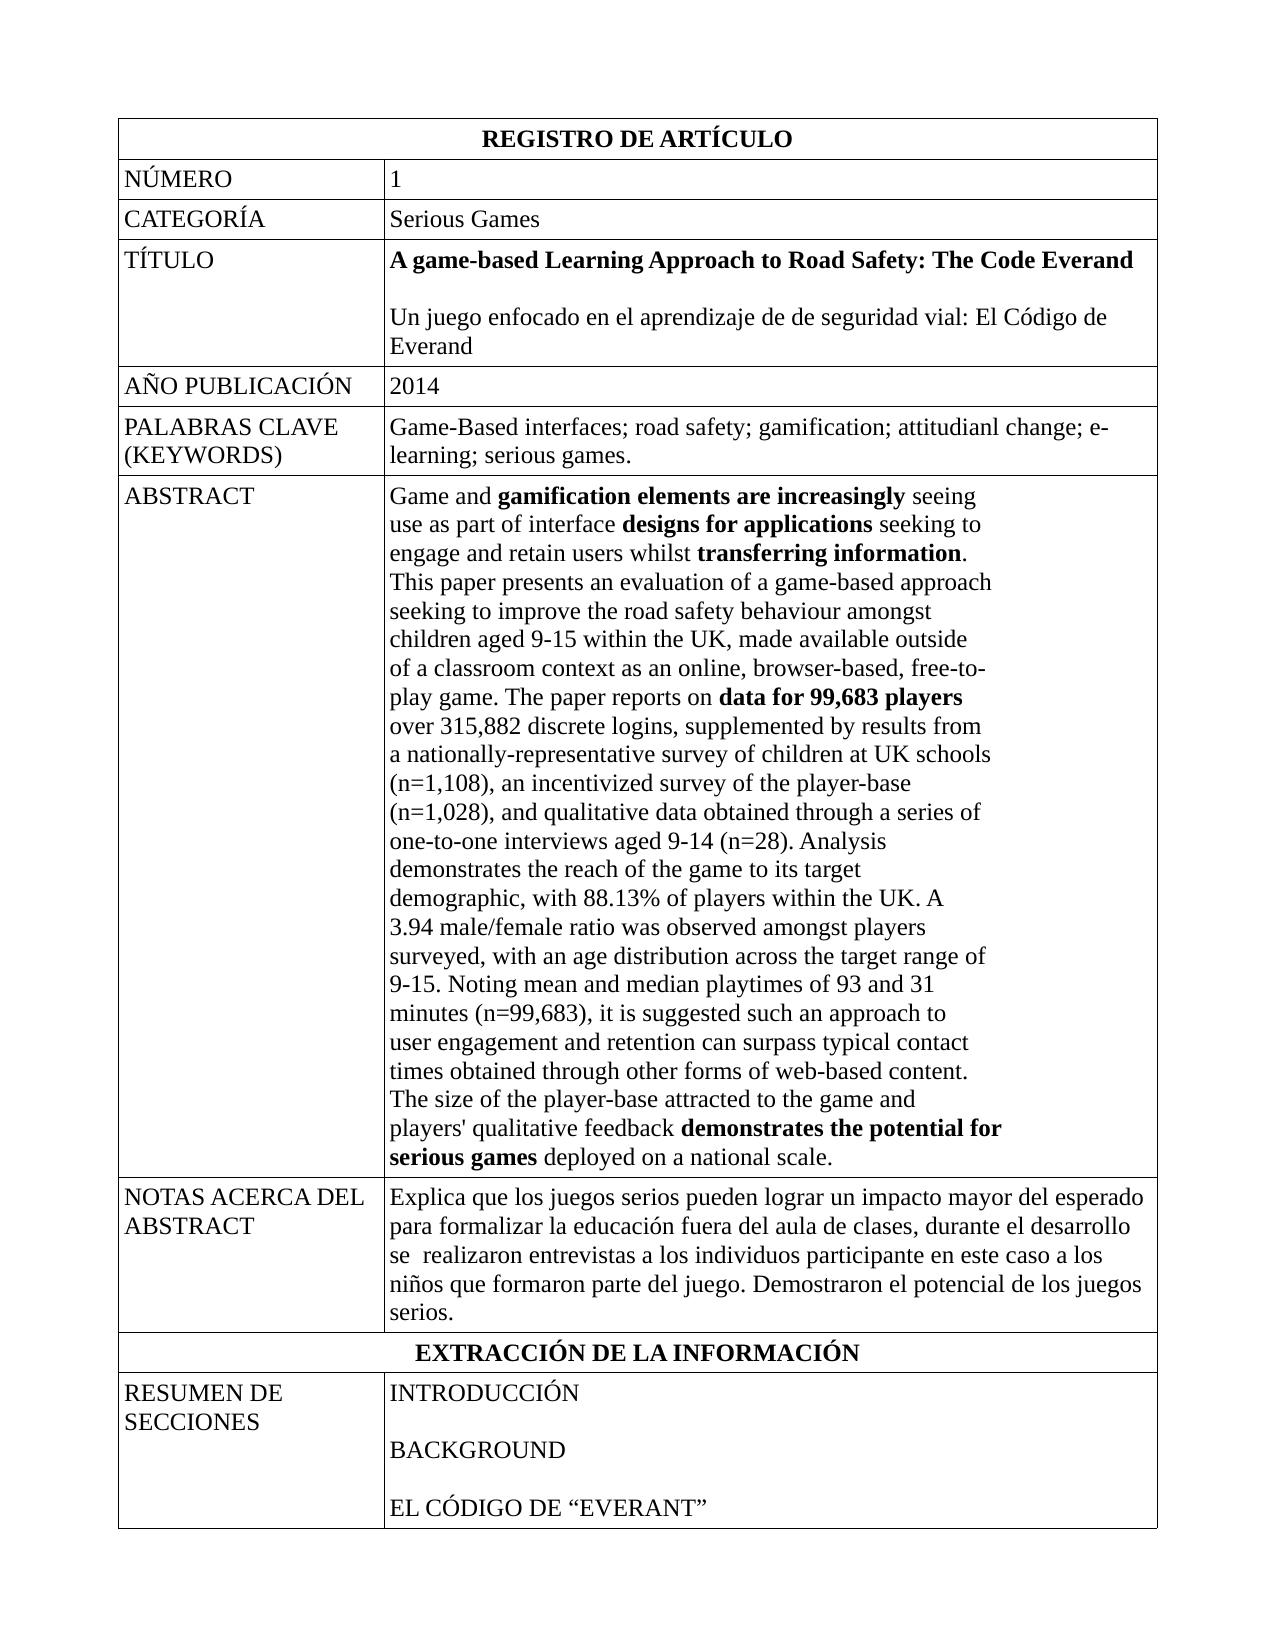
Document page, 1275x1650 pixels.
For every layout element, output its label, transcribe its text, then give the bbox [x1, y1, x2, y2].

table_cell Serious Games [385, 200, 1157, 239]
table_cell EXTRACCIÓN DE LA INFORMACIÓN [119, 1333, 1157, 1372]
table_cell Explica que los juegos serios pueden lograr un impacto mayor del esperado para formalizar la educación fuera del aula de clases, durante el desarrollo se realizaron entrevistas a los individuos participante en este caso a los niños que formaron parte del juego. Demostraron el potencial de los juegos serios. [385, 1178, 1157, 1332]
table_cell RESUMEN DE SECCIONES [119, 1373, 384, 1527]
table_cell 2014 [385, 367, 1157, 406]
table_cell TÍTULO [119, 240, 384, 366]
table_cell A game-based Learning Approach to Road Safety: The Code Everand Un juego enfocado en el aprendizaje de de seguridad vial: El Código de Everand [385, 240, 1157, 366]
table_cell ABSTRACT [119, 476, 384, 1177]
table_cell AÑO PUBLICACIÓN [119, 367, 384, 406]
table_cell INTRODUCCIÓN BACKGROUND EL CÓDIGO DE “EVERANT” [385, 1373, 1157, 1527]
table_header REGISTRO DE ARTÍCULO [119, 119, 1157, 158]
table_cell PALABRAS CLAVE (KEYWORDS) [119, 407, 384, 475]
table_cell CATEGORÍA [119, 200, 384, 239]
table_cell Game and gamification elements are increasingly seeing use as part of interface designs for applications seeking to engage and retain users whilst transferring information. This paper presents an evaluation of a game-based approach seeking to improve the road safety behaviour amongst children aged 9-15 within the UK, made available outside of a classroom context as an online, browser-based, free-to- play game. The paper reports on data for 99,683 players over 315,882 discrete logins, supplemented by results from a nationally-representative survey of children at UK schools (n=1,108), an incentivized survey of the player-base (n=1,028), and qualitative data obtained through a series of one-to-one interviews aged 9-14 (n=28). Analysis demonstrates the reach of the game to its target demographic, with 88.13% of players within the UK. A 3.94 male/female ratio was observed amongst players surveyed, with an age distribution across the target range of 9-15. Noting mean and median playtimes of 93 and 31 minutes (n=99,683), it is suggested such an approach to user engagement and retention can surpass typical contact times obtained through other forms of web-based content. The size of the player-base attracted to the game and players' qualitative feedback demonstrates the potential for serious games deployed on a national scale. [385, 476, 1157, 1177]
table_cell Game-Based interfaces; road safety; gamification; attitudianl change; e-learning; serious games. [385, 407, 1157, 475]
table_cell NÚMERO [119, 160, 384, 199]
table_cell 1 [385, 160, 1157, 199]
table_cell NOTAS ACERCA DEL ABSTRACT [119, 1178, 384, 1332]
